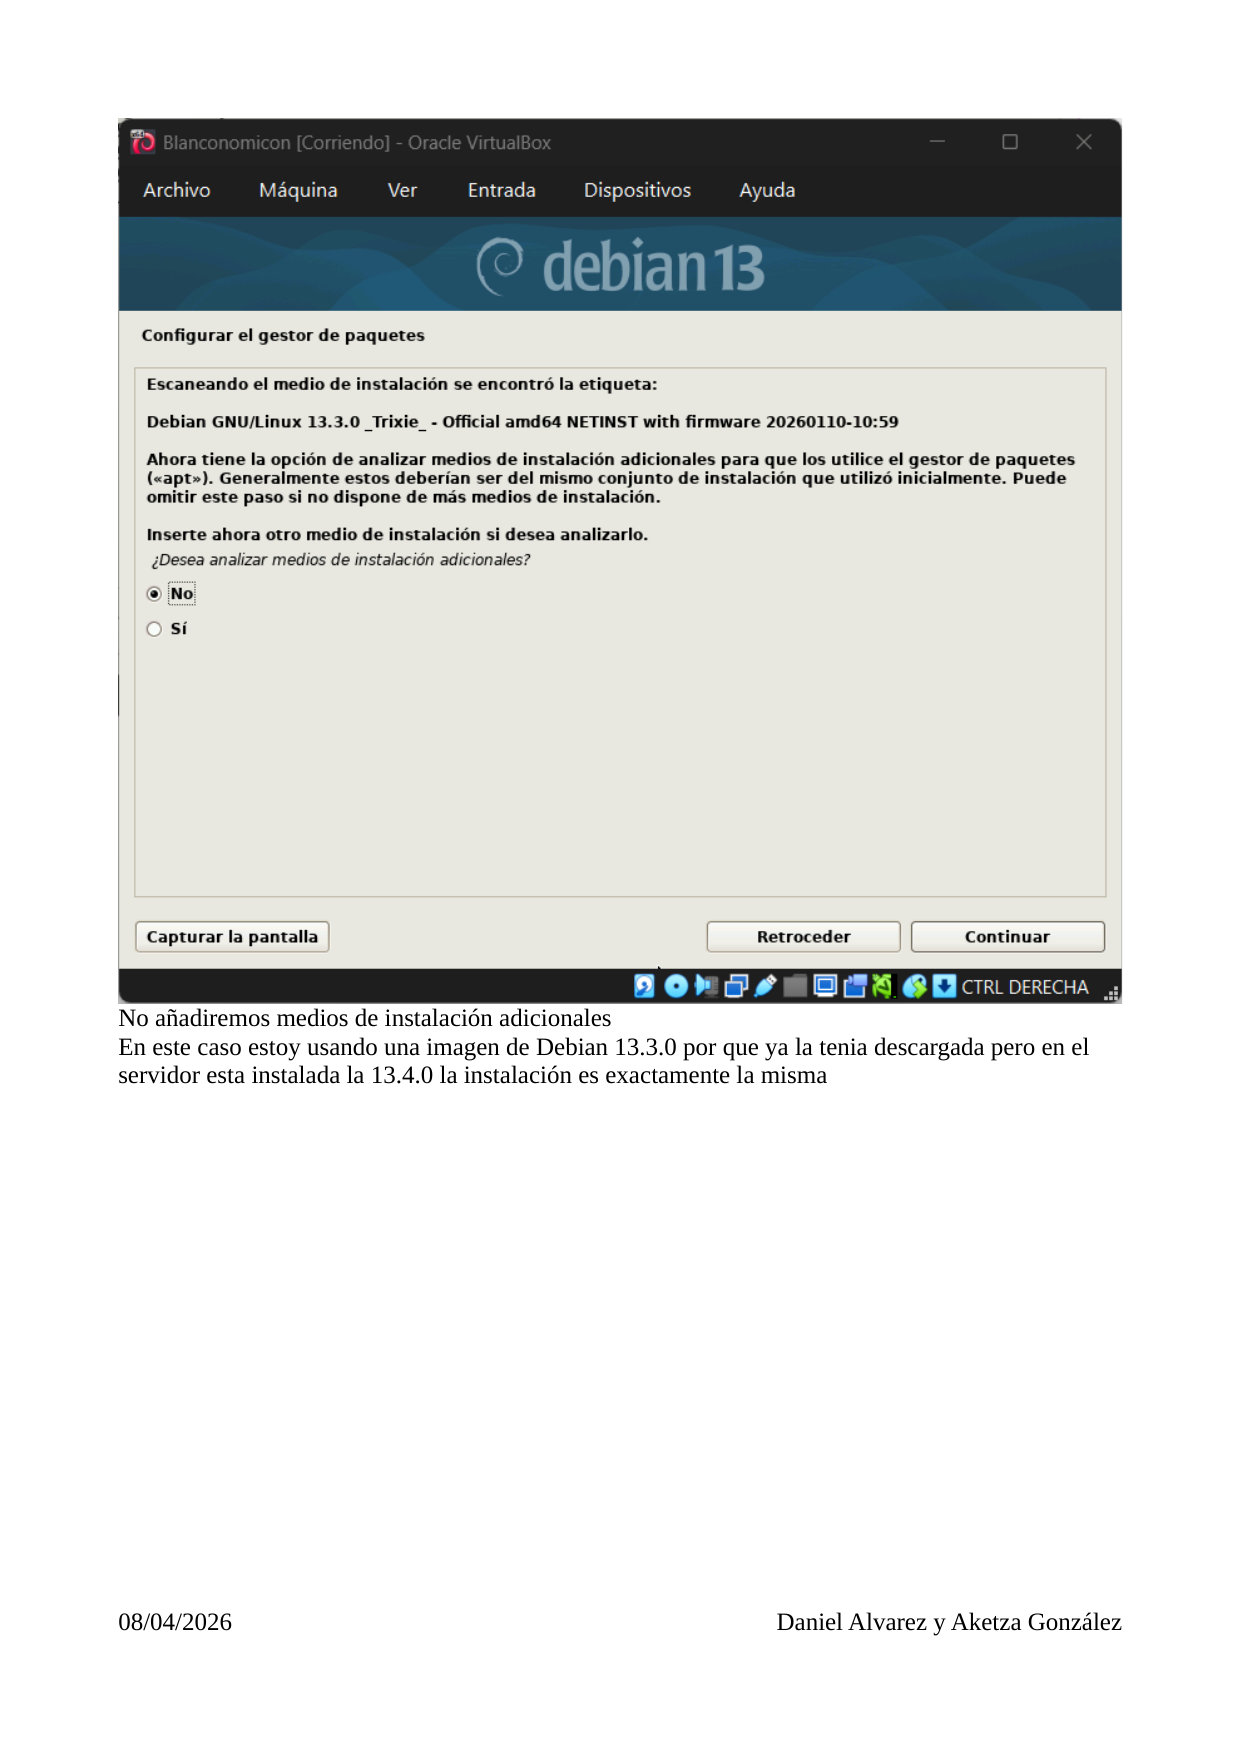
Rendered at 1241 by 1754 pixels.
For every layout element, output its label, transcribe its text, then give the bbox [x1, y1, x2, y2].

text En este caso estoy usando una imagen de Debian 13.3.0 por que ya la tenia descargada pero en el servidor esta instalada la 13.4.0 la instalación es exactamente la misma [118, 1032, 1122, 1089]
picture [118, 118, 1123, 1004]
text No añadiremos medios de instalación adicionales [118, 1004, 1122, 1032]
